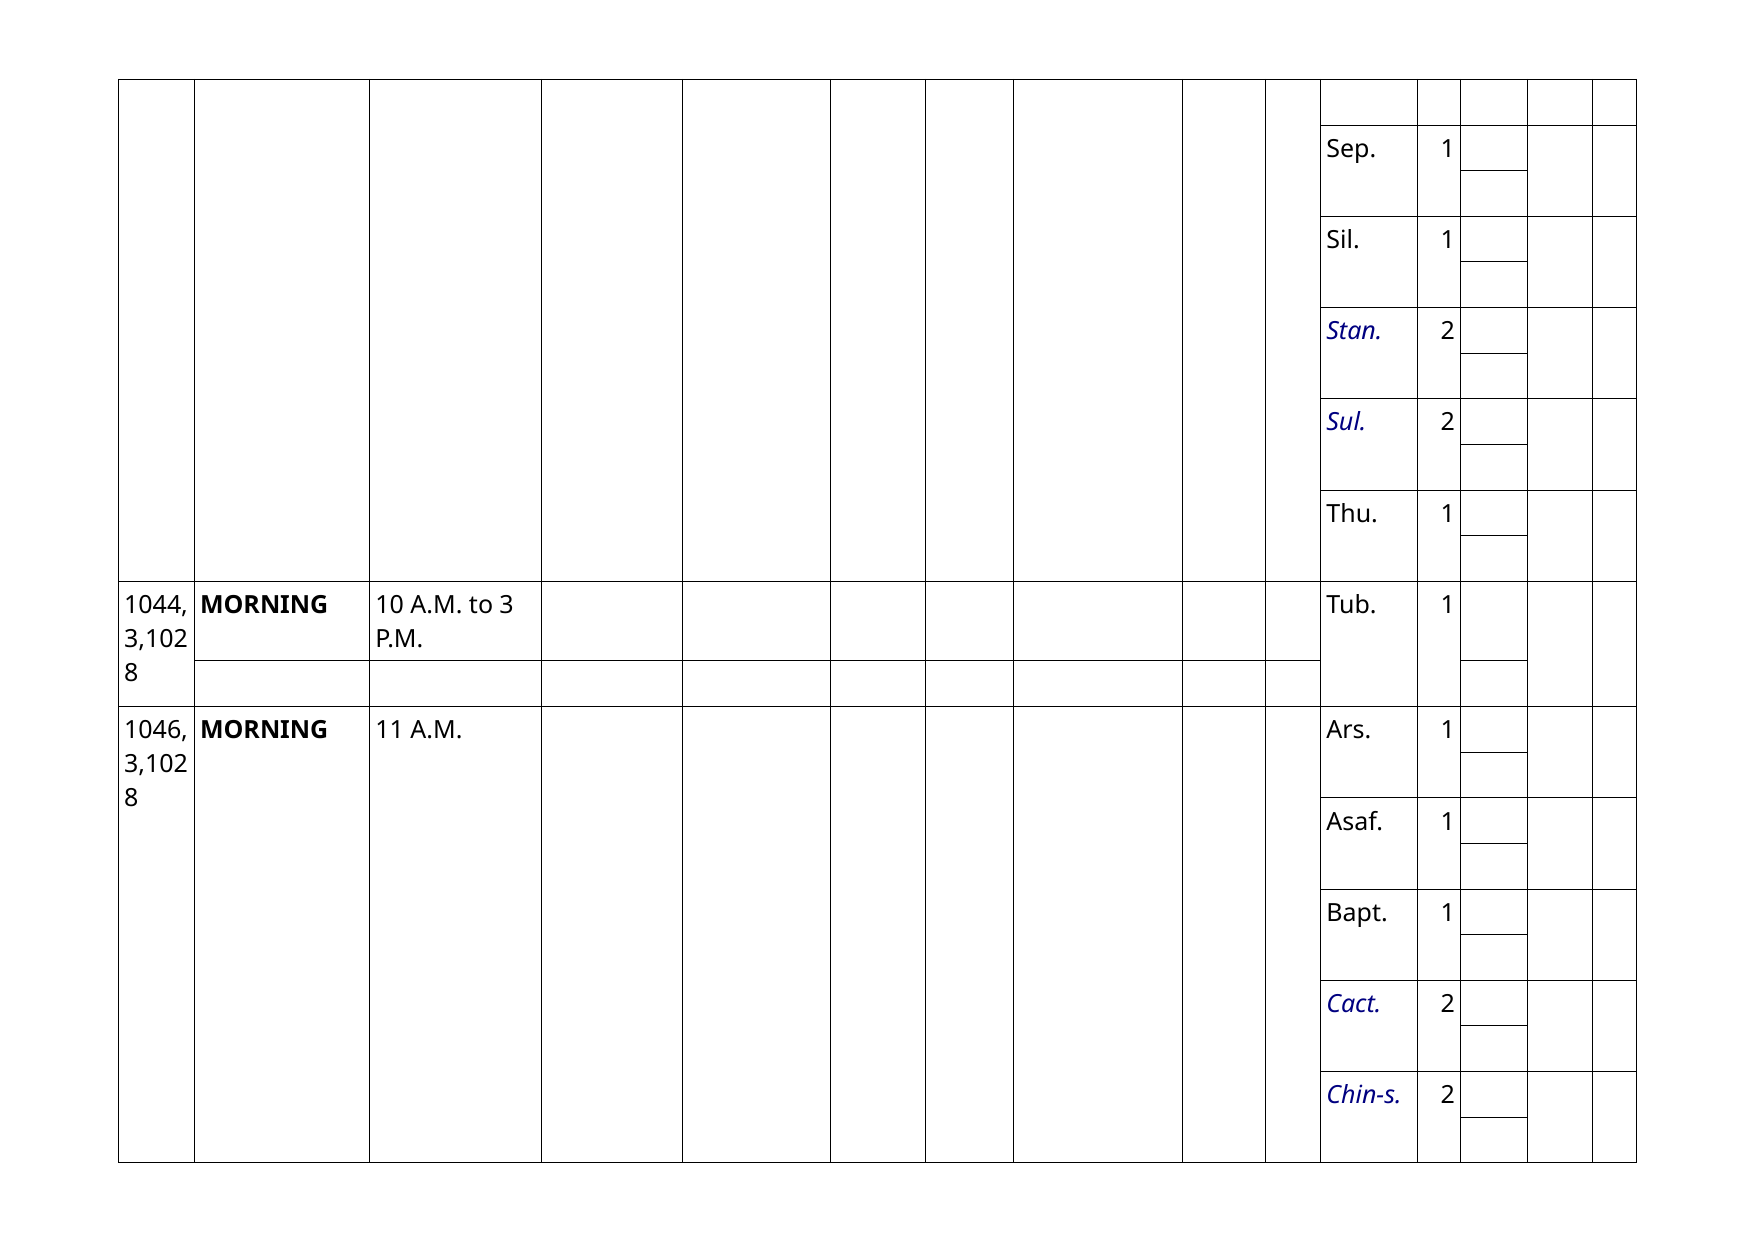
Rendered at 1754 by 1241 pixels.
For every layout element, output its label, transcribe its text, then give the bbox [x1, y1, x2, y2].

table_cell [195, 661, 369, 706]
table_cell [1593, 399, 1636, 489]
table_cell [683, 661, 830, 706]
table_cell [1461, 1118, 1527, 1162]
table_cell [1461, 1072, 1527, 1117]
table_cell [1461, 661, 1527, 706]
table_cell [1528, 217, 1592, 307]
table_cell [926, 582, 1013, 660]
table_cell Chin-s. [1321, 1072, 1417, 1162]
table_cell [926, 707, 1013, 1162]
table_cell [683, 707, 830, 1162]
table_cell [683, 582, 830, 660]
table_cell 2 [1418, 981, 1460, 1071]
table_cell [1461, 935, 1527, 980]
table_cell [1593, 707, 1636, 797]
table_cell [1461, 308, 1527, 353]
table_cell [1461, 1026, 1527, 1071]
table_cell [831, 661, 925, 706]
table_cell [542, 661, 682, 706]
table_cell [831, 582, 925, 660]
table_cell [1528, 399, 1592, 489]
table_cell [1528, 798, 1592, 888]
table_cell [1461, 798, 1527, 843]
table_cell [370, 661, 541, 706]
table_cell [1593, 126, 1636, 216]
table_cell 2 [1418, 1072, 1460, 1162]
table_cell 1 [1418, 707, 1460, 797]
table_cell [1461, 707, 1527, 752]
table_cell [831, 707, 925, 1162]
table_cell [1461, 354, 1527, 398]
table_cell [1418, 80, 1460, 124]
table_cell [1461, 890, 1527, 934]
table_cell [1593, 217, 1636, 307]
table_cell [1461, 753, 1527, 797]
table_cell 2 [1418, 308, 1460, 398]
table_cell [1593, 491, 1636, 581]
table_cell [1461, 80, 1527, 124]
table_cell [1461, 217, 1527, 261]
table_cell [1461, 981, 1527, 1025]
table_cell [1183, 661, 1265, 706]
table_cell Cact. [1321, 981, 1417, 1071]
table_cell [1266, 582, 1320, 660]
table_cell Tub. [1321, 582, 1417, 706]
table_cell [1528, 80, 1592, 124]
table_cell Thu. [1321, 491, 1417, 581]
table_cell 1 [1418, 798, 1460, 888]
table_cell 1044,3,1028 [119, 582, 194, 706]
table_cell [1528, 981, 1592, 1071]
table_cell [1593, 308, 1636, 398]
table_cell [1593, 582, 1636, 706]
table_cell [1266, 80, 1320, 581]
table_cell [1528, 308, 1592, 398]
table_cell [1266, 707, 1320, 1162]
table_cell [926, 661, 1013, 706]
table_cell [1461, 844, 1527, 888]
table_cell [1014, 661, 1182, 706]
table_cell [1461, 399, 1527, 444]
table_cell [370, 80, 541, 581]
table_cell Sul. [1321, 399, 1417, 489]
table_cell [1183, 707, 1265, 1162]
table_cell [1528, 890, 1592, 980]
table_cell [1014, 707, 1182, 1162]
table_cell [1593, 80, 1636, 124]
table_cell [1183, 80, 1265, 581]
table_cell Bapt. [1321, 890, 1417, 980]
table_cell [1593, 890, 1636, 980]
table_cell [542, 707, 682, 1162]
table_cell [1183, 582, 1265, 660]
table_cell [1461, 445, 1527, 489]
table_cell Sep. [1321, 126, 1417, 216]
table_cell [1528, 582, 1592, 706]
table_cell [1593, 981, 1636, 1071]
table_cell 10 A.M. to 3 P.M. [370, 582, 541, 660]
table_cell [1321, 80, 1417, 124]
table_cell 1 [1418, 491, 1460, 581]
table_cell [195, 80, 369, 581]
table_cell [831, 80, 925, 581]
table_cell [1528, 707, 1592, 797]
table_cell [1014, 582, 1182, 660]
table_cell [119, 80, 194, 581]
table_cell Sil. [1321, 217, 1417, 307]
table_cell 1 [1418, 582, 1460, 706]
table_cell morning [195, 582, 369, 660]
table_cell [1528, 1072, 1592, 1162]
table_cell [1461, 582, 1527, 660]
table_cell [542, 582, 682, 660]
table_cell [1266, 661, 1320, 706]
table_cell [1461, 126, 1527, 170]
table_cell [1461, 171, 1527, 216]
table_cell [683, 80, 830, 581]
table_cell 1 [1418, 126, 1460, 216]
table_cell Stan. [1321, 308, 1417, 398]
table_cell 1 [1418, 890, 1460, 980]
table_cell 2 [1418, 399, 1460, 489]
table_cell 1046,3,1028 [119, 707, 194, 1162]
table_cell [1528, 491, 1592, 581]
table_cell [1593, 798, 1636, 888]
table_cell Asaf. [1321, 798, 1417, 888]
table_cell [1461, 491, 1527, 535]
table_cell 1 [1418, 217, 1460, 307]
table_cell [1461, 536, 1527, 581]
table_cell morning [195, 707, 369, 1162]
table_cell Ars. [1321, 707, 1417, 797]
table_cell [1528, 126, 1592, 216]
table_cell [1014, 80, 1182, 581]
table_cell [926, 80, 1013, 581]
table_cell [542, 80, 682, 581]
table_cell [1593, 1072, 1636, 1162]
table_cell 11 A.M. [370, 707, 541, 1162]
table_cell [1461, 262, 1527, 307]
